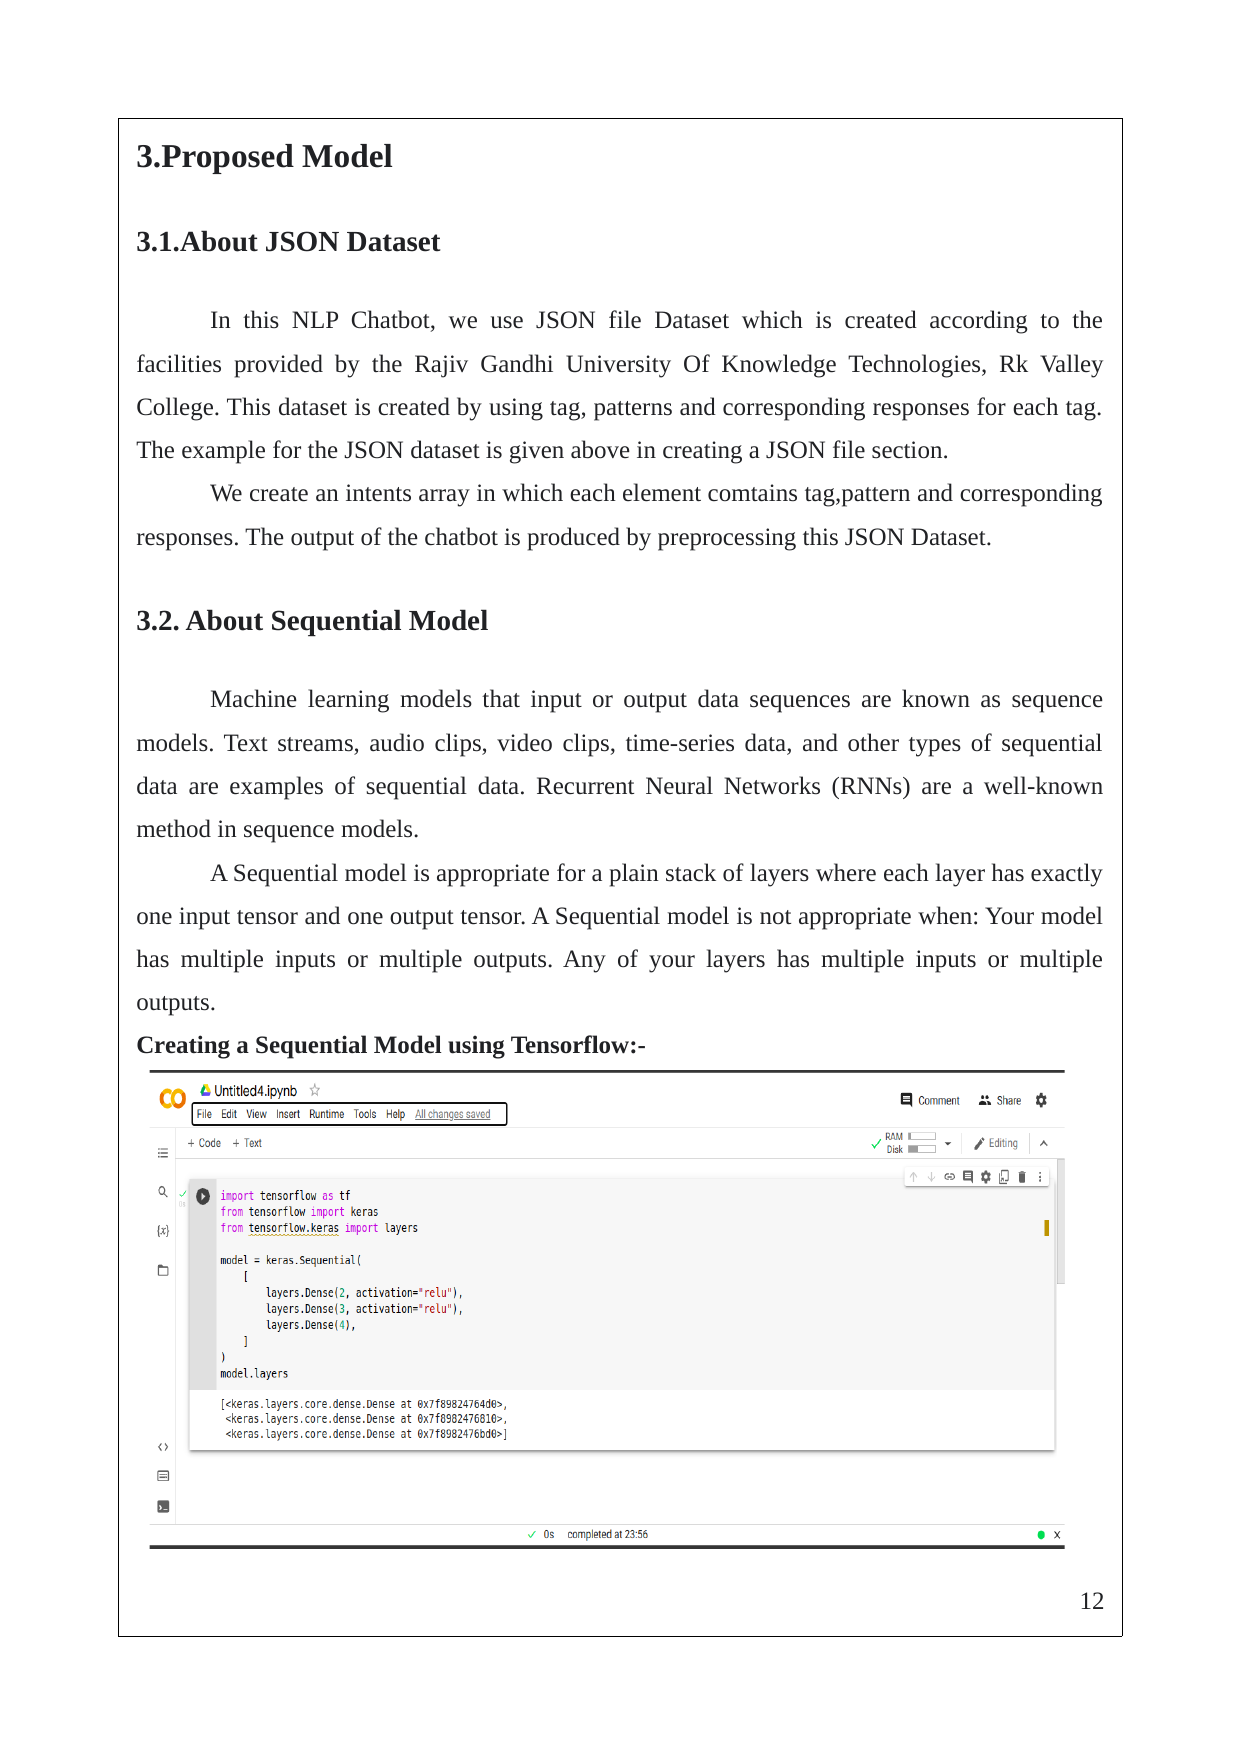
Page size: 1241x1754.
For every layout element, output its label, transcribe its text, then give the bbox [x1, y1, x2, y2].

text 3.2. About Sequential Model [136, 603, 1104, 637]
text A Sequential model is appropriate for a plain stack of layers where each layer has exactly one input tensor and one output tensor. A Sequential model is not appropriate when: Your model has multiple inputs or multiple outputs. Any of your layers has multiple inputs or multiple outputs. [136, 858, 1104, 1016]
text 12 [136, 1586, 1104, 1614]
text Machine learning models that input or output data sequences are known as sequence models. Text streams, audio clips, video clips, time-series data, and other types of sequential data are examples of sequential data. Recurrent Neural Networks (RNNs) are a well-known method in sequence models. [136, 680, 1104, 843]
text 3.1.About JSON Dataset [136, 224, 1104, 258]
text We create an intents array in which each element comtains tag,pattern and corresponding responses. The output of the chatbot is produced by preprocessing this JSON Dataset. [136, 478, 1104, 550]
picture [149, 1070, 1065, 1549]
text 3.Proposed Model [136, 136, 1104, 174]
text In this NLP Chatbot, we use JSON file Dataset which is created according to the facilities provided by the Rajiv Gandhi University Of Knowledge Technologies, Rk Valley College. This dataset is created by using tag, patterns and corresponding responses for each tag. The example for the JSON dataset is given above in creating a JSON file section. [136, 301, 1104, 464]
text Creating a Sequential Model using Tensorflow:- [136, 1030, 1104, 1059]
